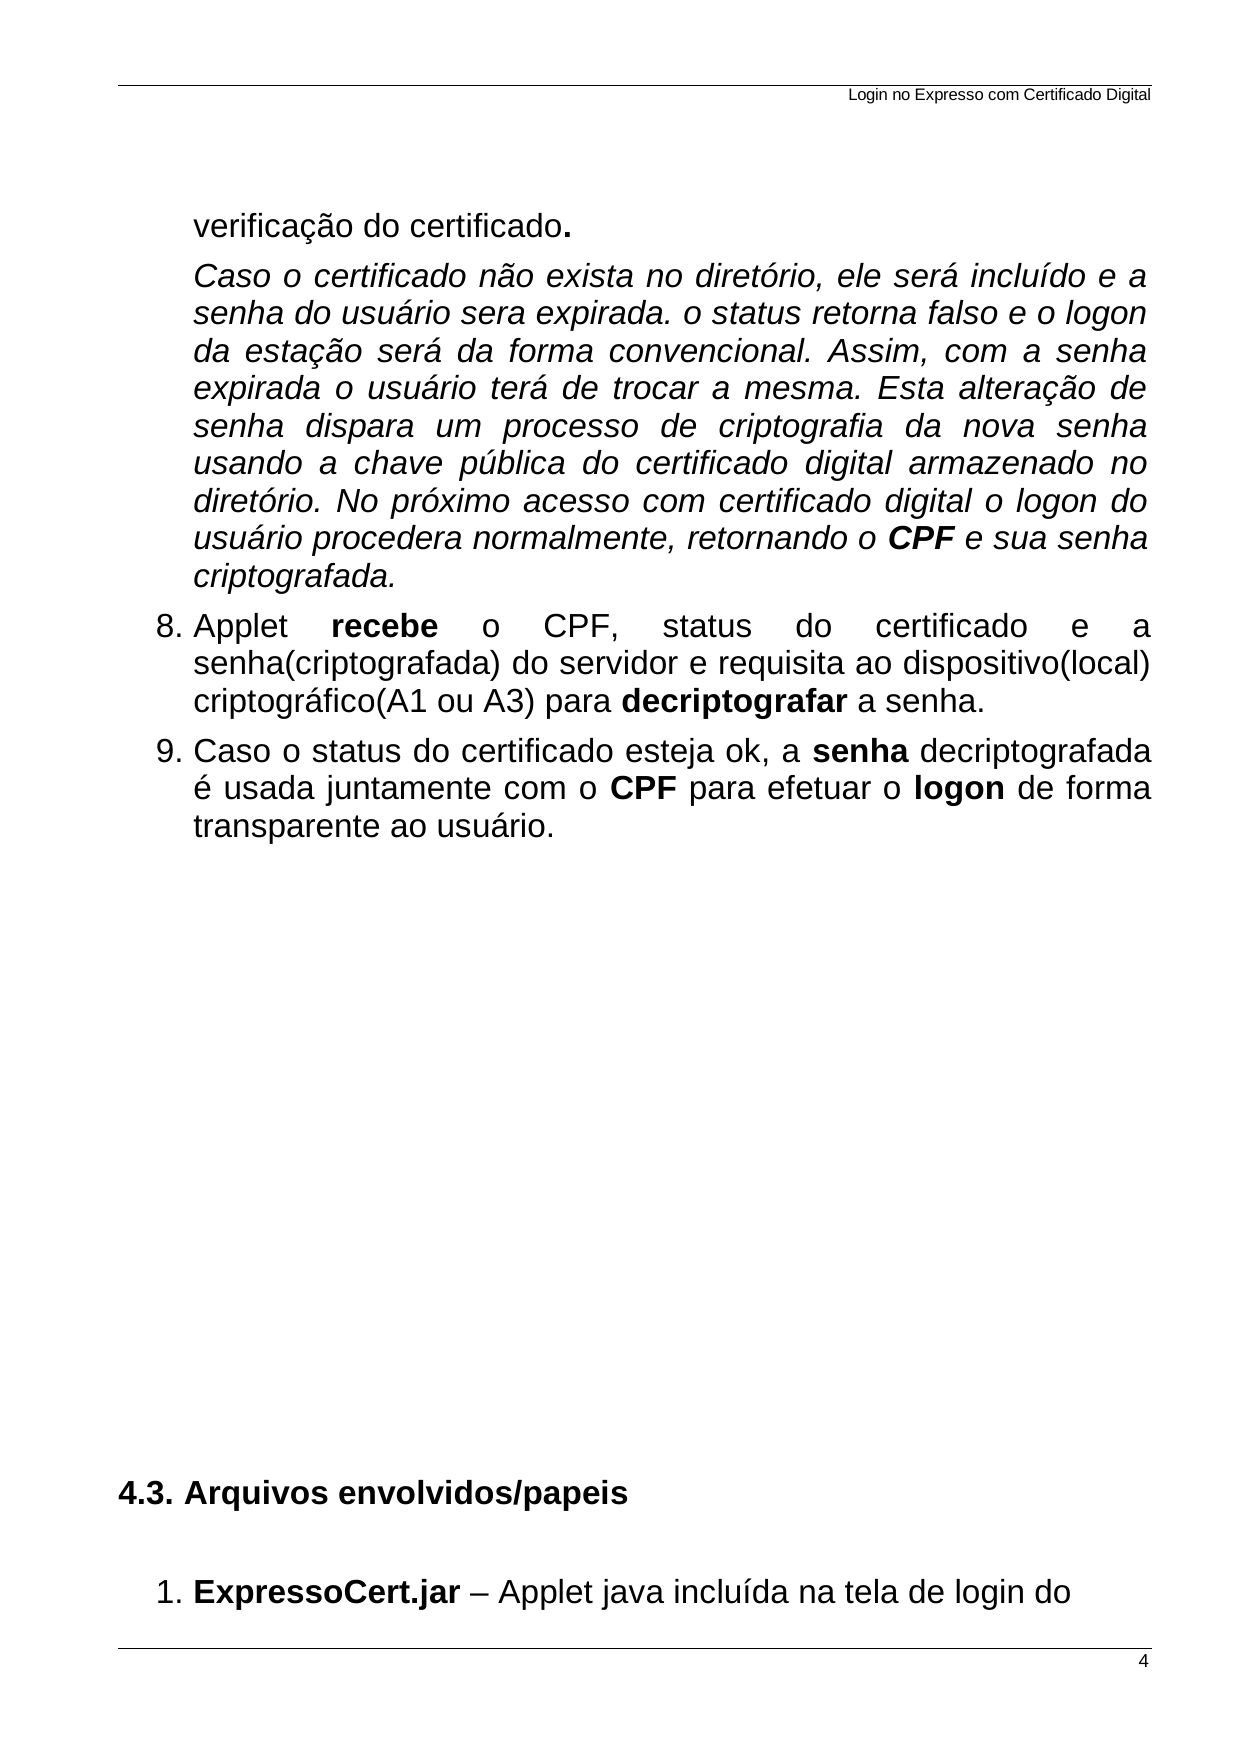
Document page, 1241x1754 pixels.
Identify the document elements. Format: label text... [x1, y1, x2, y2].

subtitle Arquivos envolvidos/papeis [118, 1474, 1152, 1511]
list Applet recebe o CPF, status do certificado e a senha(criptografada) do servidor e requisita ao dispositivo(local) criptográfico(A1 ou A3) para decriptografar a senha. [156, 607, 1152, 719]
list Caso o certificado não exista no diretório, ele será incluído e a senha do usuário sera expirada. o status retorna falso e o logon da estação será da forma convencional. Assim, com a senha expirada o usuário terá de trocar a mesma. Esta alteração de senha dispara um processo de criptografia da nova senha usando a chave pública do certificado digital armazenado no diretório. No próximo acesso com certificado digital o logon do usuário procedera normalmente, retornando o CPF e sua senha criptografada. [156, 257, 1152, 594]
list ExpressoCert.jar – Applet java incluída na tela de login do [156, 1573, 1152, 1610]
list verificação do certificado. [156, 207, 1152, 244]
list Caso o status do certificado esteja ok, a senha decriptografada é usada juntamente com o CPF para efetuar o logon de forma transparente ao usuário. [156, 732, 1152, 844]
